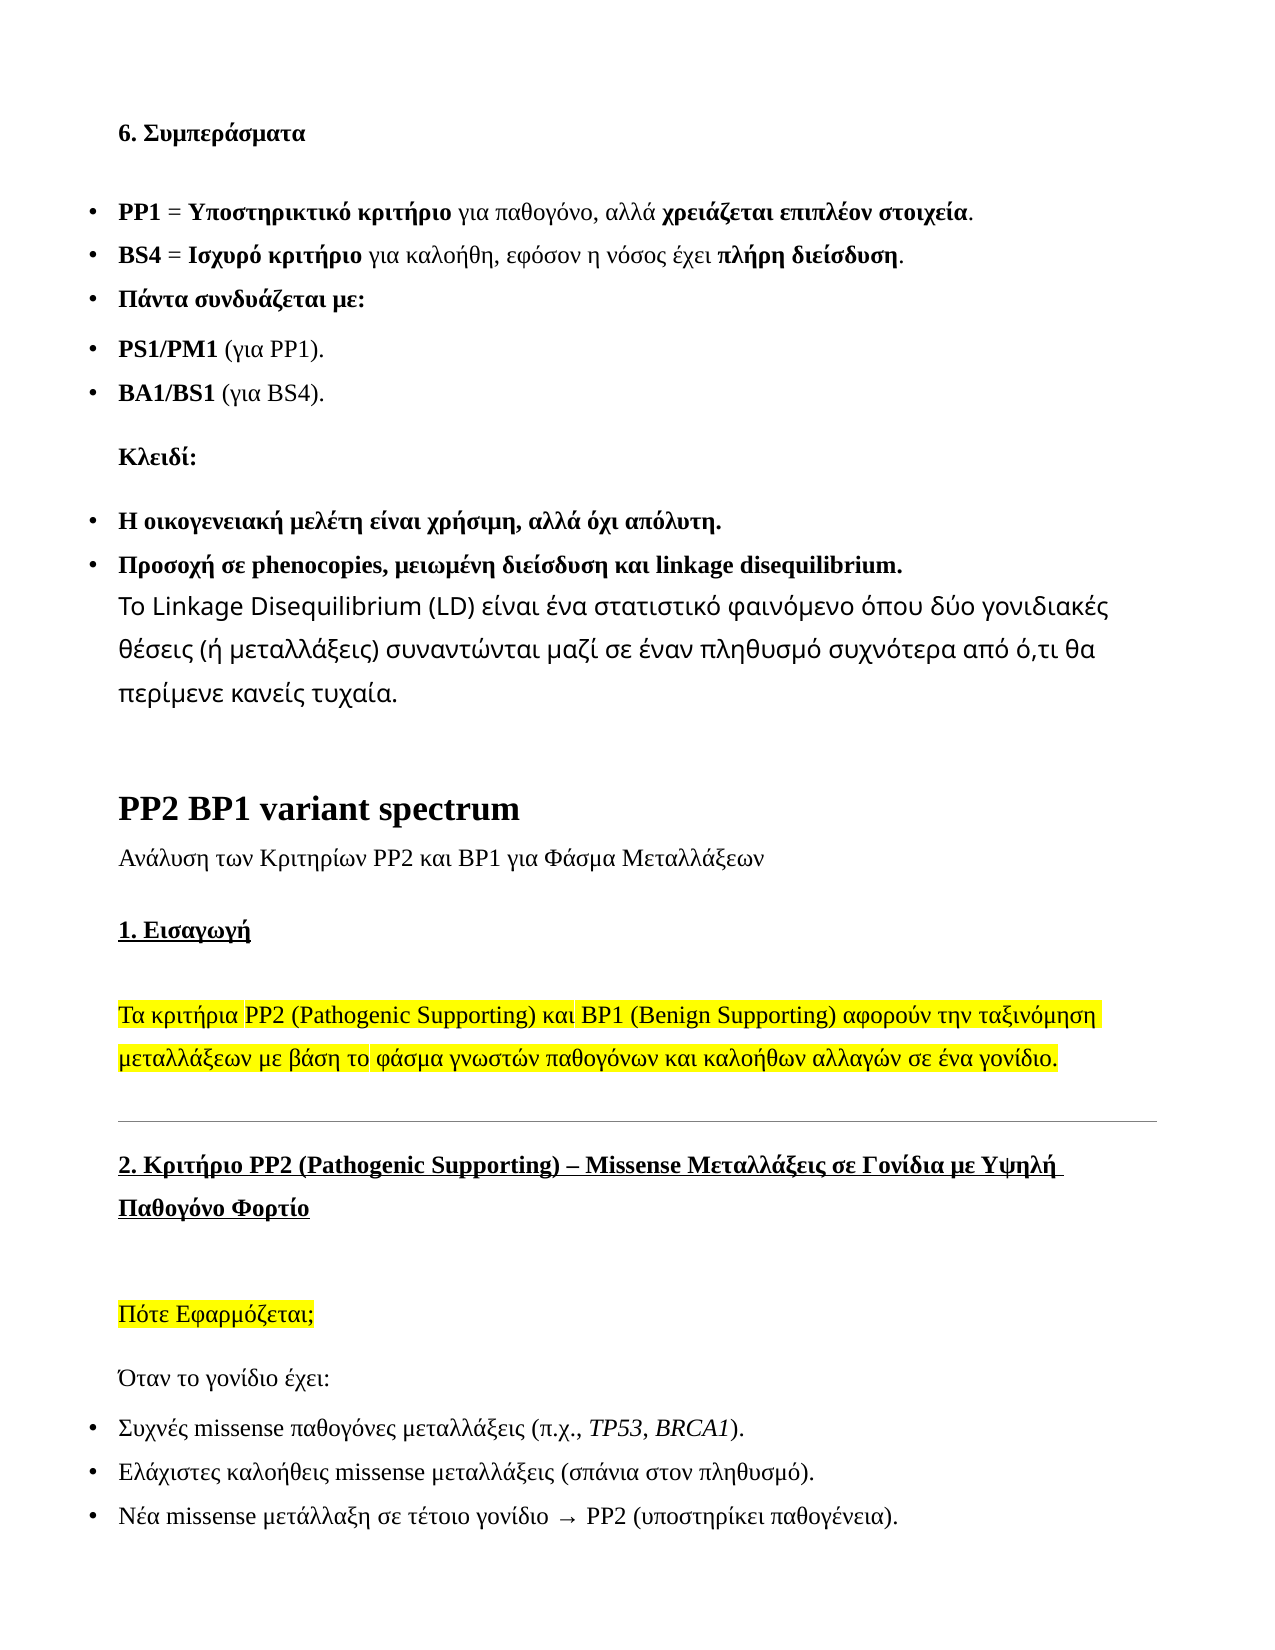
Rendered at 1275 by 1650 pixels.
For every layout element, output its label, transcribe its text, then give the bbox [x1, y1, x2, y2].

subtitle 6. Συμπεράσματα [118, 118, 1157, 147]
list Προσοχή σε phenocopies, μειωμένη διείσδυση και linkage disequilibrium. [118, 535, 1157, 578]
subtitle Πότε Εφαρμόζεται; [118, 1284, 1157, 1328]
subtitle Ανάλυση των Κριτηρίων PP2 και BP1 για Φάσμα Μεταλλάξεων [118, 828, 1157, 872]
list Ελάχιστες καλοήθεις missense μεταλλάξεις (σπάνια στον πληθυσμό). [118, 1442, 1157, 1486]
text Τα κριτήρια PP2 (Pathogenic Supporting) και BP1 (Benign Supporting) αφορούν την ταξινόμηση μεταλλάξεων με βάση το φάσμα γνωστών παθογόνων και καλοήθων αλλαγών σε ένα γονίδιο. [118, 985, 1157, 1072]
list PP1 = Υποστηρικτικό κριτήριο για παθογόνο, αλλά χρειάζεται επιπλέον στοιχεία. [118, 182, 1157, 225]
subtitle 1. Εισαγωγή [118, 900, 1157, 944]
list Πάντα συνδυάζεται με: [118, 269, 1157, 313]
list PS1/PM1 (για PP1). [118, 319, 1157, 363]
list BA1/BS1 (για BS4). [118, 363, 1157, 407]
subtitle 2. Κριτήριο PP2 (Pathogenic Supporting) – Missense Μεταλλάξεις σε Γονίδια με Υψηλή Παθογόνο Φορτίο [118, 1150, 1157, 1222]
text PP2 BP1 variant spectrum [118, 785, 1157, 828]
list Συχνές missense παθογόνες μεταλλάξεις (π.χ., TP53, BRCA1). [118, 1398, 1157, 1442]
list Νέα missense μετάλλαξη σε τέτοιο γονίδιο → PP2 (υποστηρίκει παθογένεια). [118, 1486, 1157, 1530]
list Το Linkage Disequilibrium (LD) είναι ένα στατιστικό φαινόμενο όπου δύο γονιδιακές θέσεις (ή μεταλλάξεις) συναντώνται μαζί σε έναν πληθυσμό συχνότερα από ό,τι θα περίμενε κανείς τυχαία. [118, 578, 1157, 710]
text Κλειδί: [118, 427, 1157, 471]
list BS4 = Ισχυρό κριτήριο για καλοήθη, εφόσον η νόσος έχει πλήρη διείσδυση. [118, 225, 1157, 269]
list Η οικογενειακή μελέτη είναι χρήσιμη, αλλά όχι απόλυτη. [118, 491, 1157, 535]
list Όταν το γονίδιο έχει: [118, 1348, 1157, 1392]
